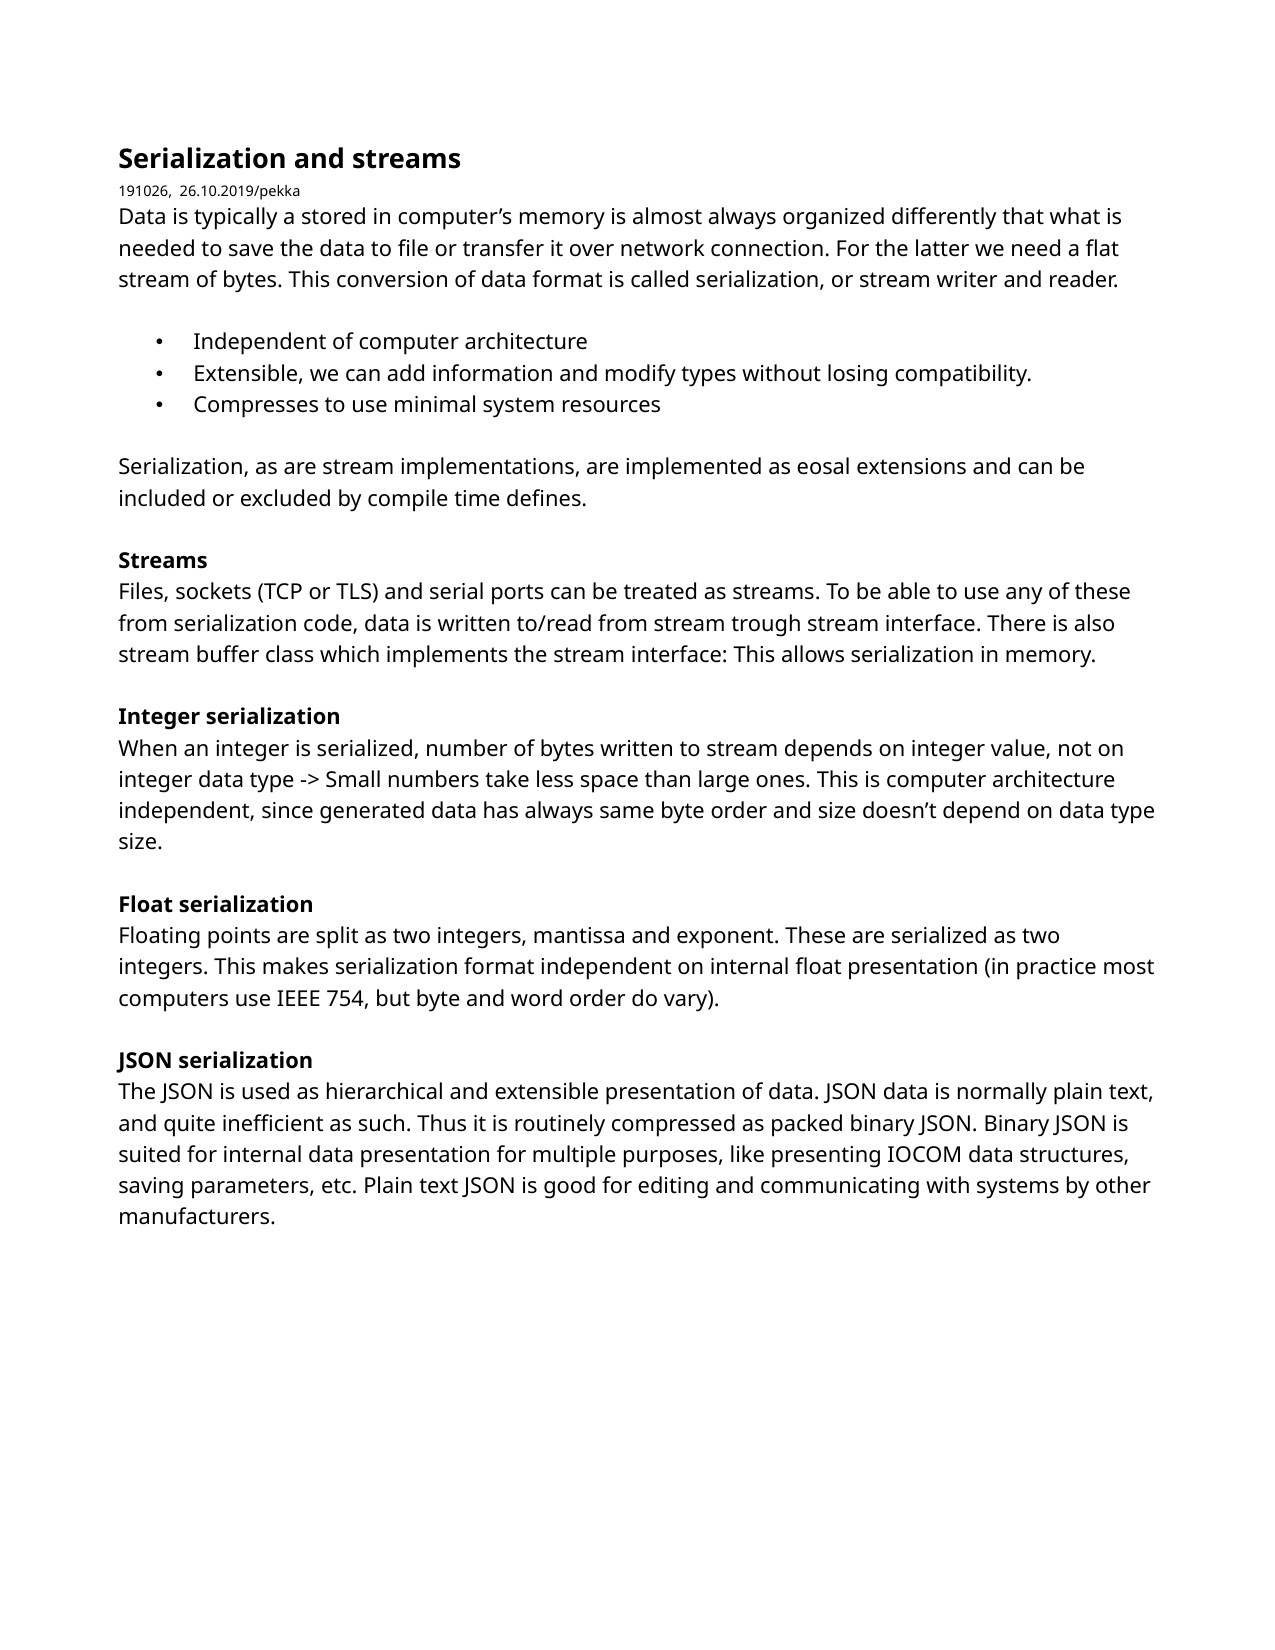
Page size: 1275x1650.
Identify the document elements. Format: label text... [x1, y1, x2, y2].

text Serialization, as are stream implementations, are implemented as eosal extensions and can be included or excluded by compile time defines. [118, 451, 1157, 512]
subtitle Serialization and streams [118, 139, 1157, 176]
text Data is typically a stored in computer’s memory is almost always organized differently that what is needed to save the data to file or transfer it over network connection. For the latter we need a flat stream of bytes. This conversion of data format is called serialization, or stream writer and reader. [118, 201, 1157, 294]
text Float serialization [118, 889, 1157, 919]
text JSON serialization [118, 1045, 1157, 1075]
text When an integer is serialized, number of bytes written to stream depends on integer value, not on integer data type -> Small numbers take less space than large ones. This is computer architecture independent, since generated data has always same byte order and size doesn’t depend on data type size. [118, 733, 1157, 856]
list Independent of computer architecture [156, 326, 1157, 356]
text 191026, 26.10.2019/pekka [118, 181, 1157, 200]
text Streams [118, 545, 1157, 575]
text Floating points are split as two integers, mantissa and exponent. These are serialized as two integers. This makes serialization format independent on internal float presentation (in practice most computers use IEEE 754, but byte and word order do vary). [118, 920, 1157, 1012]
list Compresses to use minimal system resources [156, 389, 1157, 419]
text The JSON is used as hierarchical and extensible presentation of data. JSON data is normally plain text, and quite inefficient as such. Thus it is routinely compressed as packed binary JSON. Binary JSON is suited for internal data presentation for multiple purposes, like presenting IOCOM data structures, saving parameters, etc. Plain text JSON is good for editing and communicating with systems by other manufacturers. [118, 1076, 1157, 1231]
text Files, sockets (TCP or TLS) and serial ports can be treated as streams. To be able to use any of these from serialization code, data is written to/read from stream trough stream interface. There is also stream buffer class which implements the stream interface: This allows serialization in memory. [118, 576, 1157, 669]
text Integer serialization [118, 701, 1157, 731]
list Extensible, we can add information and modify types without losing compatibility. [156, 358, 1157, 387]
